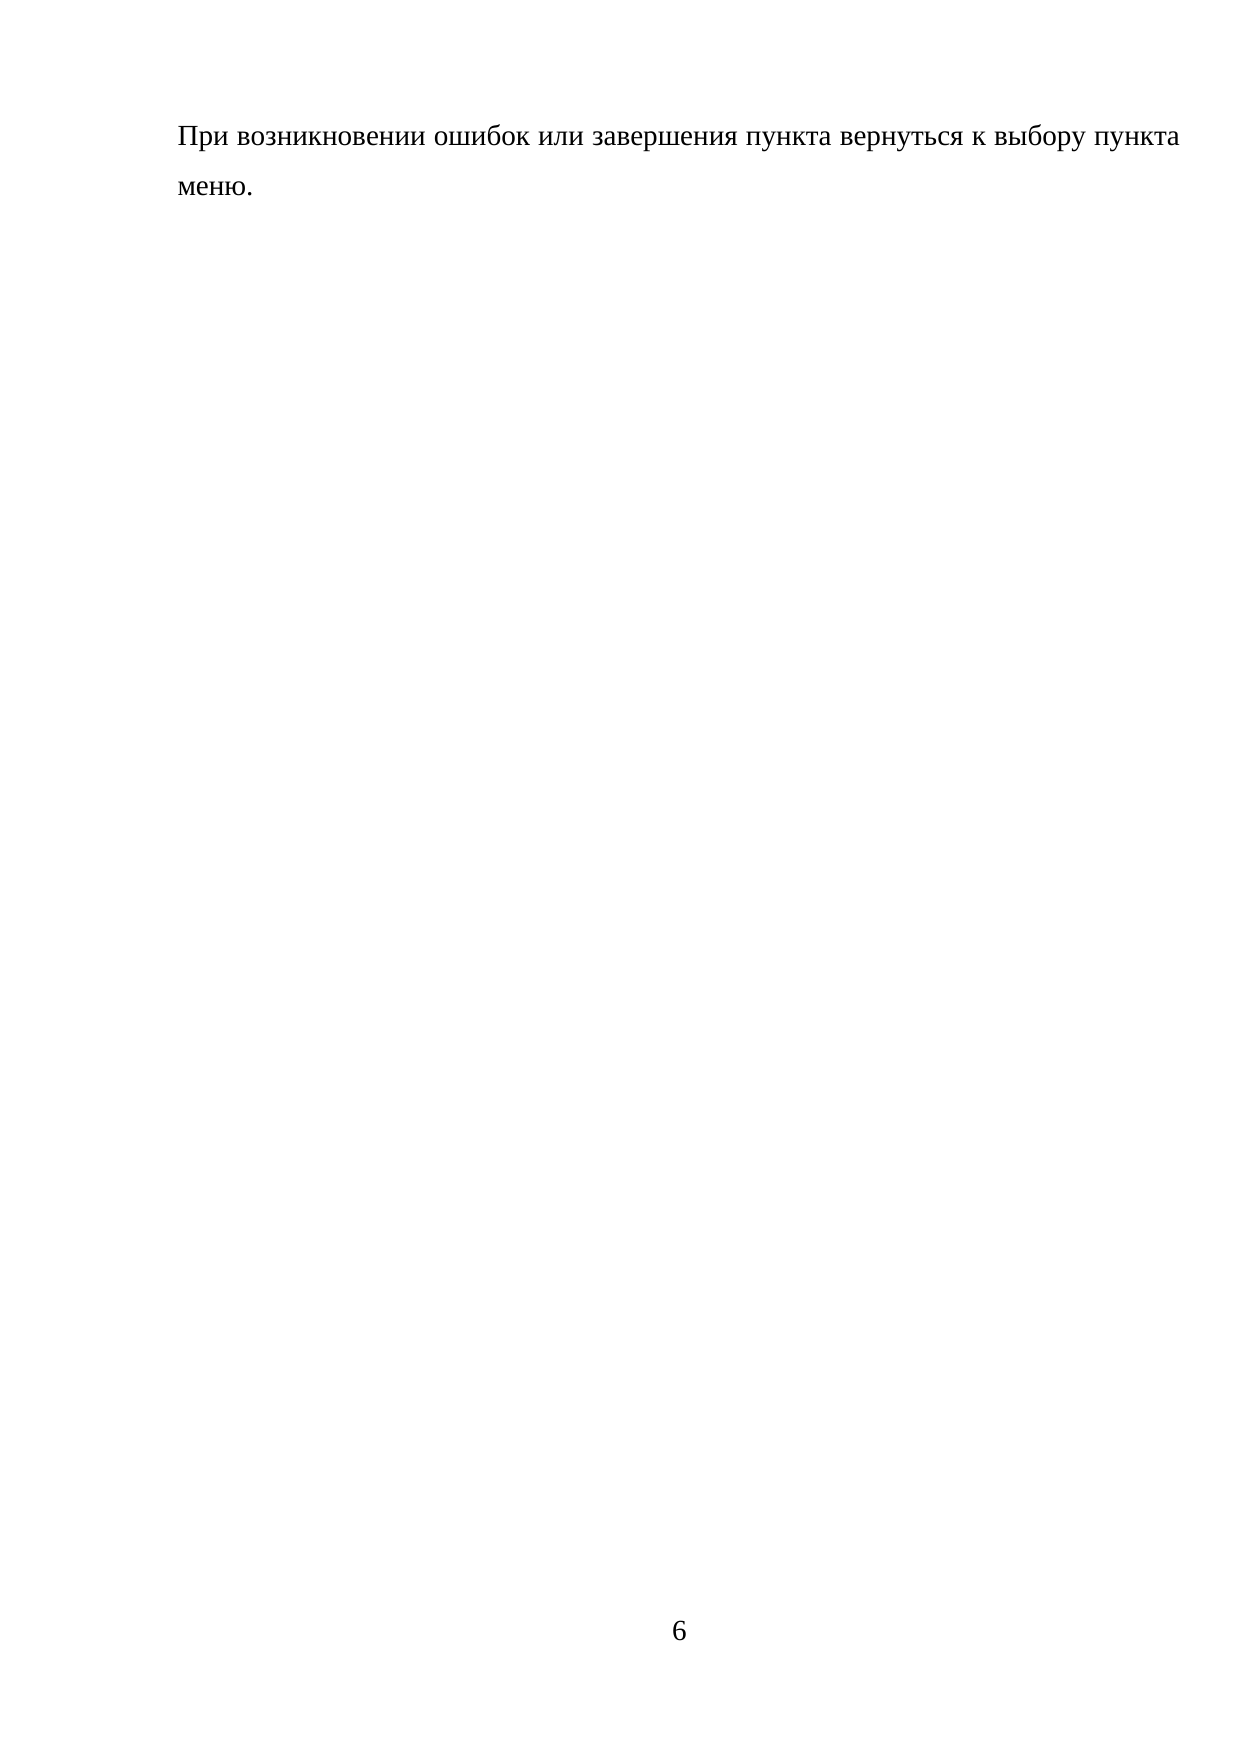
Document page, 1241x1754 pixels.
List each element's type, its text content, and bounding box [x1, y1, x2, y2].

list При возникновении ошибок или завершения пункта вернуться к выбору пункта меню. [177, 118, 1181, 202]
